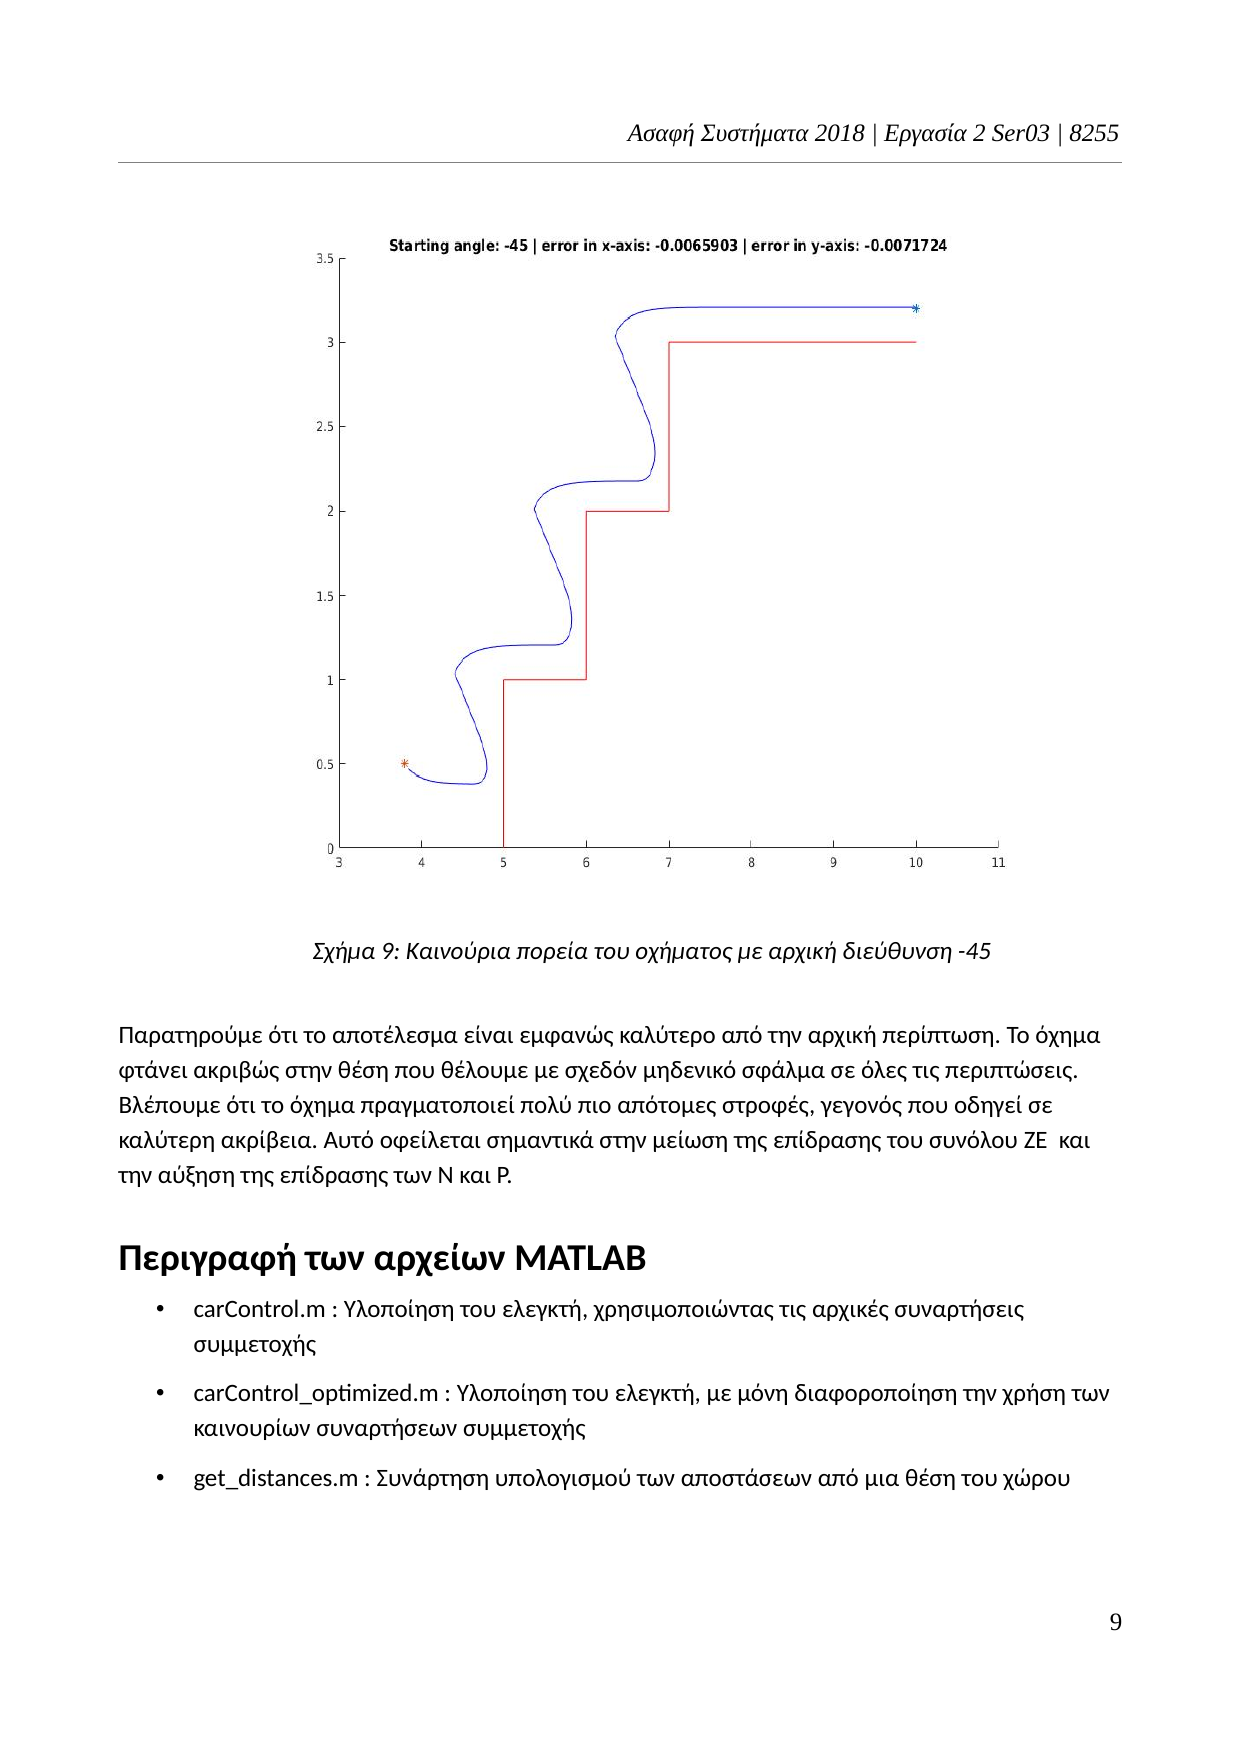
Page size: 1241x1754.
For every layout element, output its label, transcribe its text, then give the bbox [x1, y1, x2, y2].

list get_distances.m : Συνάρτηση υπολογισμού των αποστάσεων από μια θέση του χώρου [156, 1462, 1122, 1492]
list carControl_optimized.m : Υλοποίηση του ελεγκτή, με μόνη διαφοροποίηση την χρήση των καινουρίων συναρτήσεων συμμετοχής [156, 1377, 1122, 1443]
subtitle Περιγραφή των αρχείων MATLAB [118, 1234, 1122, 1280]
text Παρατηρούμε ότι το αποτέλεσμα είναι εμφανώς καλύτερο από την αρχική περίπτωση. Το όχημα φτάνει ακριβώς στην θέση που θέλουμε με σχεδόν μηδενικό σφάλμα σε όλες τις περιπτώσεις. Βλέπουμε ότι το όχημα πραγματοποιεί πολύ πιο απότομες στροφές, γεγονός που οδηγεί σε καλύτερη ακρίβεια. Αυτό οφείλεται σημαντικά στην μείωση της επίδρασης του συνόλου ΖΕ και την αύξηση της επίδρασης των N και Ρ. [118, 1019, 1122, 1190]
picture [228, 204, 1078, 929]
list carControl.m : Υλοποίηση του ελεγκτή, χρησιμοποιώντας τις αρχικές συναρτήσεις συμμετοχής [156, 1293, 1122, 1358]
text Σχήμα 9: Καινούρια πορεία του οχήματος με αρχική διεύθυνση -45 [228, 929, 1078, 965]
